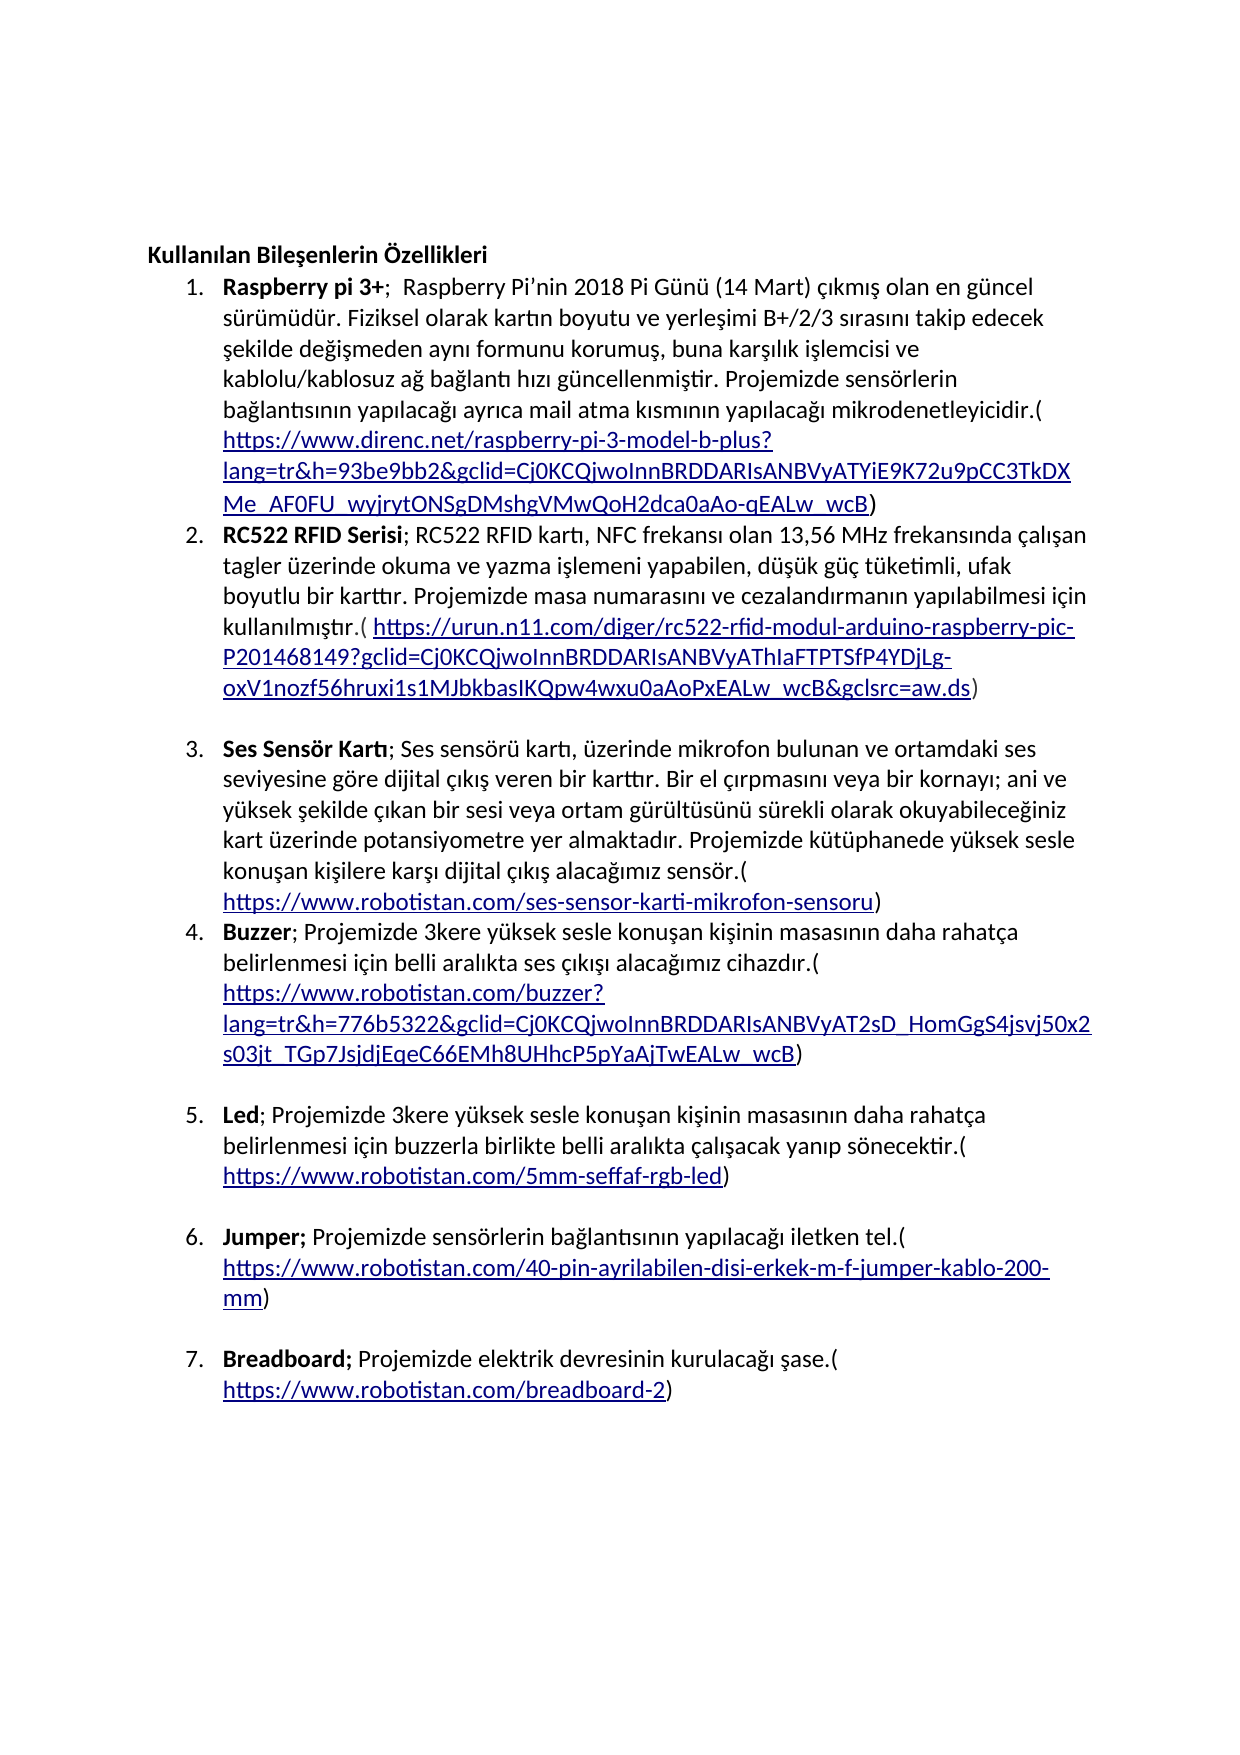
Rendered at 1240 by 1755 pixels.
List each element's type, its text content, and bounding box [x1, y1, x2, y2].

list Buzzer; Projemizde 3kere yüksek sesle konuşan kişinin masasının daha rahatça belirlenmesi için belli aralıkta ses çıkışı alacağımız cihazdır.( https://www.robotistan.com/buzzer?lang=tr&h=776b5322&gclid=Cj0KCQjwoInnBRDDARIsANBVyAT2sD_HomGgS4jsvj50x2s03jt_TGp7JsjdjEqeC66EMh8UHhcP5pYaAjTwEALw_wcB) [185, 916, 1092, 1069]
list RC522 RFID Serisi; RC522 RFID kartı, NFC frekansı olan 13,56 MHz frekansında çalışan tagler üzerinde okuma ve yazma işlemeni yapabilen, düşük güç tüketimli, ufak boyutlu bir karttır. Projemizde masa numarasını ve cezalandırmanın yapılabilmesi için kullanılmıştır.( https://urun.n11.com/diger/rc522-rfid-modul-arduino-raspberry-pic-P201468149?gclid=Cj0KCQjwoInnBRDDARIsANBVyAThIaFTPTSfP4YDjLg-oxV1nozf56hruxi1s1MJbkbasIKQpw4wxu0aAoPxEALw_wcB&gclsrc=aw.ds) [185, 519, 1092, 703]
list Ses Sensör Kartı; Ses sensörü kartı, üzerinde mikrofon bulunan ve ortamdaki ses seviyesine göre dijital çıkış veren bir karttır. Bir el çırpmasını veya bir kornayı; ani ve yüksek şekilde çıkan bir sesi veya ortam gürültüsünü sürekli olarak okuyabileceğiniz kart üzerinde potansiyometre yer almaktadır. Projemizde kütüphanede yüksek sesle konuşan kişilere karşı dijital çıkış alacağımız sensör.( https://www.robotistan.com/ses-sensor-karti-mikrofon-sensoru) [185, 733, 1092, 916]
list Breadboard; Projemizde elektrik devresinin kurulacağı şase.( https://www.robotistan.com/breadboard-2) [185, 1343, 1092, 1404]
list Led; Projemizde 3kere yüksek sesle konuşan kişinin masasının daha rahatça belirlenmesi için buzzerla birlikte belli aralıkta çalışacak yanıp sönecektir.( https://www.robotistan.com/5mm-seffaf-rgb-led) [185, 1099, 1092, 1191]
list Jumper; Projemizde sensörlerin bağlantısının yapılacağı iletken tel.( https://www.robotistan.com/40-pin-ayrilabilen-disi-erkek-m-f-jumper-kablo-200-mm) [185, 1221, 1092, 1313]
text Kullanılan Bileşenlerin Özellikleri [148, 239, 1092, 270]
list Raspberry pi 3+; Raspberry Pi’nin 2018 Pi Günü (14 Mart) çıkmış olan en güncel sürümüdür. Fiziksel olarak kartın boyutu ve yerleşimi B+/2/3 sırasını takip edecek şekilde değişmeden aynı formunu korumuş, buna karşılık işlemcisi ve kablolu/kablosuz ağ bağlantı hızı güncellenmiştir. Projemizde sensörlerin bağlantısının yapılacağı ayrıca mail atma kısmının yapılacağı mikrodenetleyicidir.( https://www.direnc.net/raspberry-pi-3-model-b-plus?lang=tr&h=93be9bb2&gclid=Cj0KCQjwoInnBRDDARIsANBVyATYiE9K72u9pCC3TkDXMe_AF0FU_wyjrytONSgDMshgVMwQoH2dca0aAo-qEALw_wcB) [185, 270, 1092, 519]
